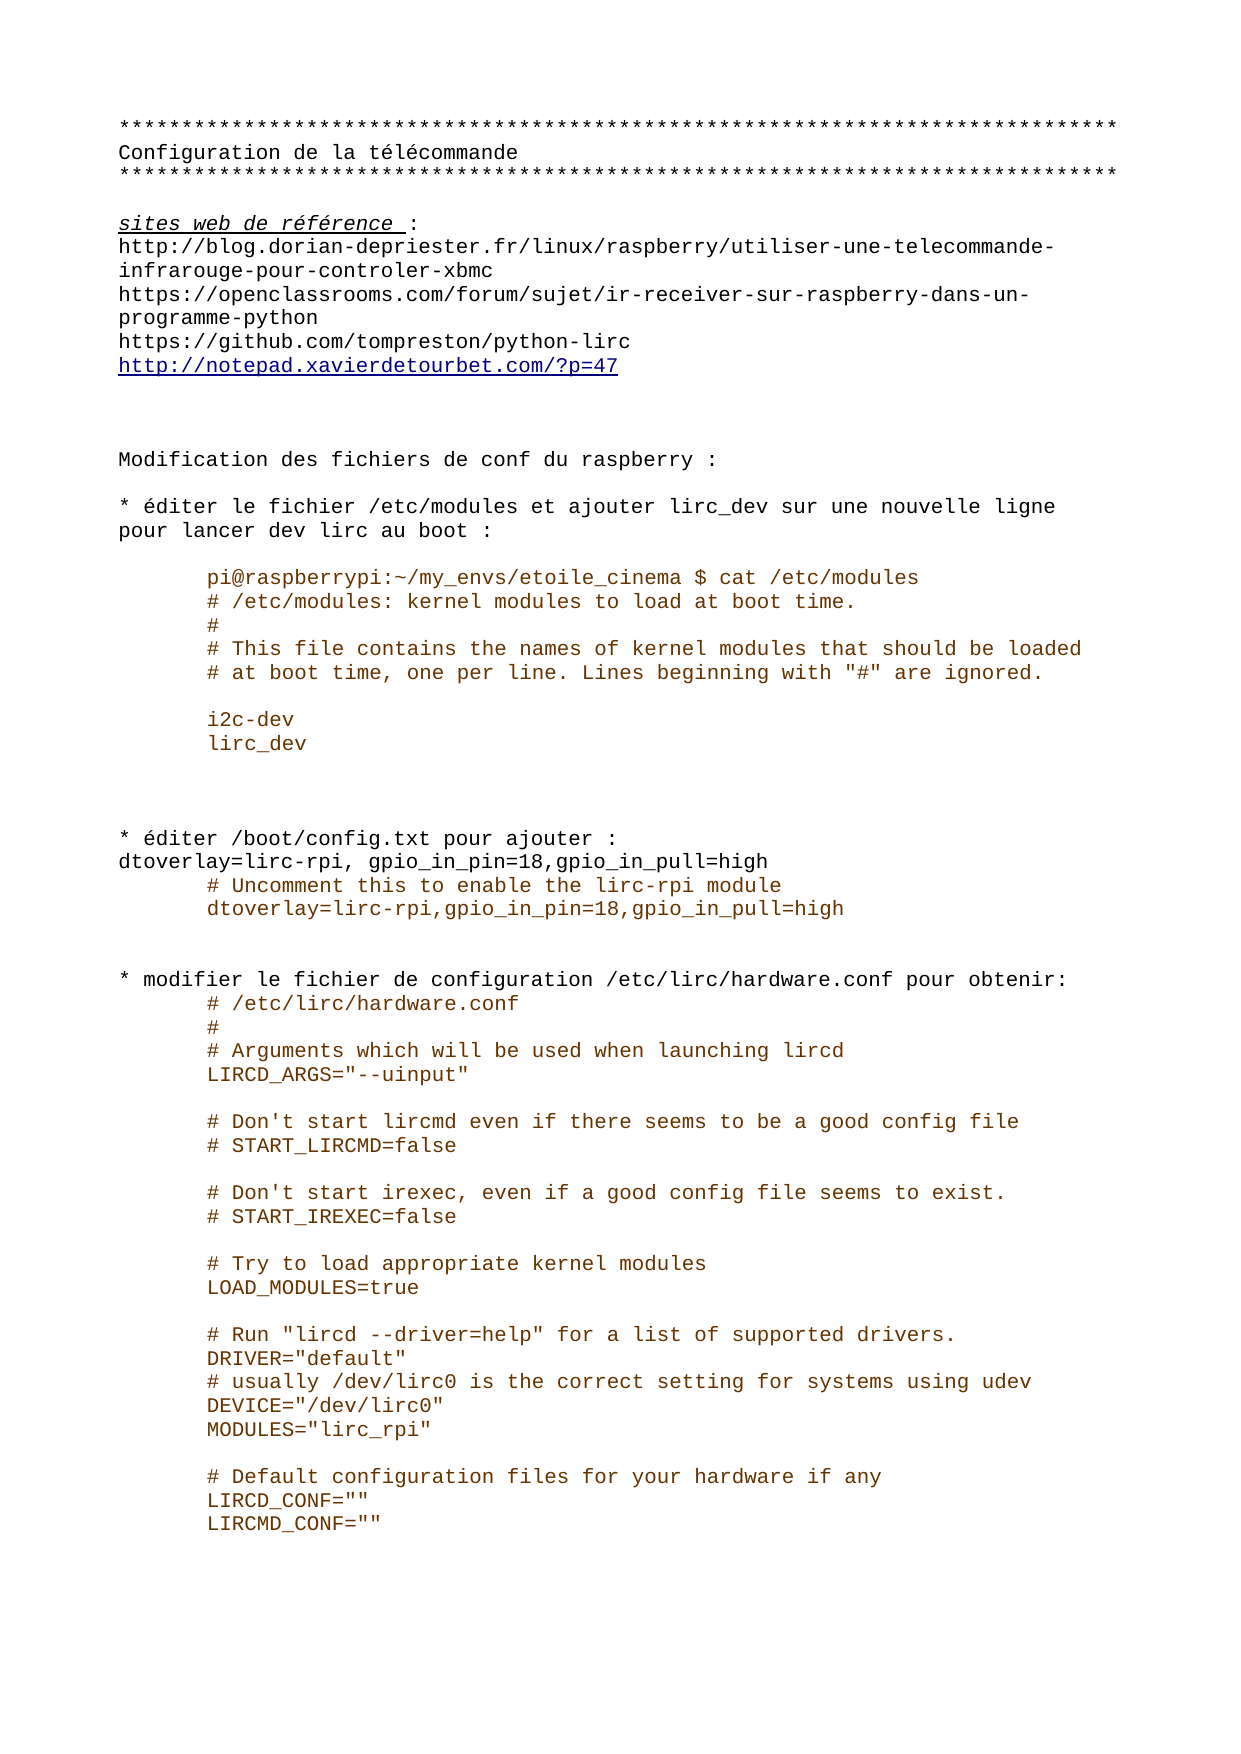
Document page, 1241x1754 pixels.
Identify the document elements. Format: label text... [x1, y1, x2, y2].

text i2c-dev [207, 709, 1122, 733]
text http://notepad.xavierdetourbet.com/?p=47 [118, 354, 1122, 378]
text # /etc/modules: kernel modules to load at boot time. [207, 591, 1122, 615]
text dtoverlay=lirc-rpi,gpio_in_pin=18,gpio_in_pull=high [207, 898, 1122, 922]
text LIRCD_CONF="" [207, 1489, 1122, 1513]
text Configuration de la télécommande [118, 142, 1122, 165]
text ******************************************************************************** [118, 165, 1122, 189]
text # [207, 615, 1122, 638]
text # This file contains the names of kernel modules that should be loaded [207, 638, 1122, 662]
text # /etc/lirc/hardware.conf [207, 993, 1122, 1017]
text LOAD_MODULES=true [207, 1277, 1122, 1300]
text pi@raspberrypi:~/my_envs/etoile_cinema $ cat /etc/modules [207, 567, 1122, 591]
text LIRCD_ARGS="--uinput" [207, 1064, 1122, 1088]
text dtoverlay=lirc-rpi, gpio_in_pin=18,gpio_in_pull=high [118, 851, 1122, 875]
text # Don't start irexec, even if a good config file seems to exist. [207, 1182, 1122, 1206]
text * éditer le fichier /etc/modules et ajouter lirc_dev sur une nouvelle ligne pour lancer dev lirc au boot : [118, 496, 1122, 544]
text Modification des fichiers de conf du raspberry : [118, 449, 1122, 473]
text LIRCMD_CONF="" [207, 1513, 1122, 1537]
text # [207, 1017, 1122, 1040]
text # Run "lircd --driver=help" for a list of supported drivers. [207, 1324, 1122, 1348]
text lirc_dev [207, 733, 1122, 757]
text sites web de référence : [118, 213, 1122, 236]
text # START_LIRCMD=false [207, 1135, 1122, 1158]
text ******************************************************************************** [118, 118, 1122, 142]
text https://openclassrooms.com/forum/sujet/ir-receiver-sur-raspberry-dans-un-programme-python [118, 284, 1122, 331]
text DEVICE="/dev/lirc0" [207, 1395, 1122, 1419]
text # at boot time, one per line. Lines beginning with "#" are ignored. [207, 662, 1122, 686]
text # START_IREXEC=false [207, 1206, 1122, 1229]
text http://blog.dorian-depriester.fr/linux/raspberry/utiliser-une-telecommande-infrarouge-pour-controler-xbmc [118, 236, 1122, 284]
text # Don't start lircmd even if there seems to be a good config file [207, 1111, 1122, 1135]
text # usually /dev/lirc0 is the correct setting for systems using udev [207, 1371, 1122, 1395]
text MODULES="lirc_rpi" [207, 1419, 1122, 1442]
text # Try to load appropriate kernel modules [207, 1253, 1122, 1277]
text # Default configuration files for your hardware if any [207, 1466, 1122, 1489]
text * éditer /boot/config.txt pour ajouter : [118, 827, 1122, 851]
text DRIVER="default" [207, 1348, 1122, 1371]
text * modifier le fichier de configuration /etc/lirc/hardware.conf pour obtenir: [118, 969, 1122, 993]
text https://github.com/tompreston/python-lirc [118, 331, 1122, 354]
text # Uncomment this to enable the lirc-rpi module [207, 875, 1122, 898]
text # Arguments which will be used when launching lircd [207, 1040, 1122, 1064]
